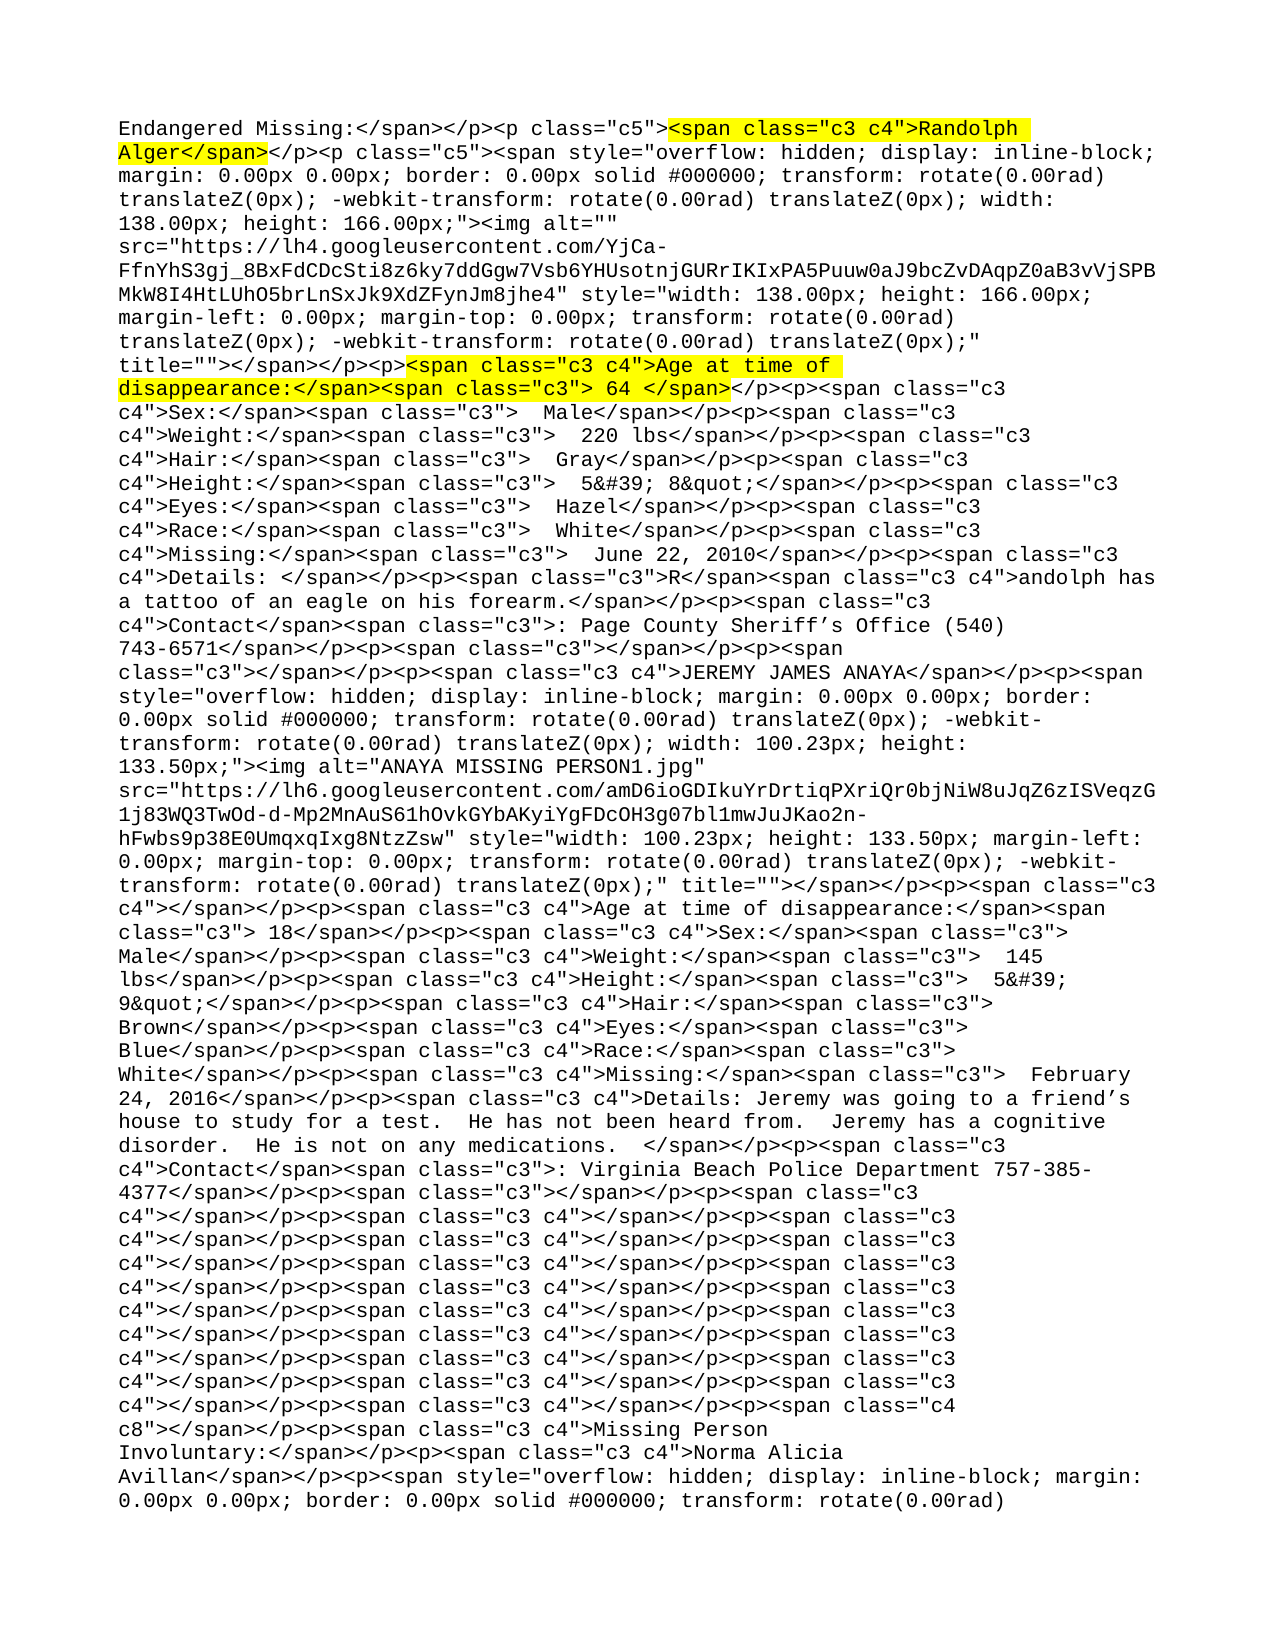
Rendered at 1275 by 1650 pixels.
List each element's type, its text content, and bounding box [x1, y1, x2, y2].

text Endangered Missing:</span></p><p class="c5"><span class="c3 c4">Randolph Alger</span></p><p class="c5"><span style="overflow: hidden; display: inline-block; margin: 0.00px 0.00px; border: 0.00px solid #000000; transform: rotate(0.00rad) translateZ(0px); -webkit-transform: rotate(0.00rad) translateZ(0px); width: 138.00px; height: 166.00px;"><img alt="" src="https://lh4.googleusercontent.com/YjCa-FfnYhS3gj_8BxFdCDcSti8z6ky7ddGgw7Vsb6YHUsotnjGURrIKIxPA5Puuw0aJ9bcZvDAqpZ0aB3vVjSPBMkW8I4HtLUhO5brLnSxJk9XdZFynJm8jhe4" style="width: 138.00px; height: 166.00px; margin-left: 0.00px; margin-top: 0.00px; transform: rotate(0.00rad) translateZ(0px); -webkit-transform: rotate(0.00rad) translateZ(0px);" title=""></span></p><p><span class="c3 c4">Age at time of disappearance:</span><span class="c3"> 64 </span></p><p><span class="c3 c4">Sex:</span><span class="c3"> Male</span></p><p><span class="c3 c4">Weight:</span><span class="c3"> 220 lbs</span></p><p><span class="c3 c4">Hair:</span><span class="c3"> Gray</span></p><p><span class="c3 c4">Height:</span><span class="c3"> 5&#39; 8&quot;</span></p><p><span class="c3 c4">Eyes:</span><span class="c3"> Hazel</span></p><p><span class="c3 c4">Race:</span><span class="c3"> White</span></p><p><span class="c3 c4">Missing:</span><span class="c3"> June 22, 2010</span></p><p><span class="c3 c4">Details: </span></p><p><span class="c3">R</span><span class="c3 c4">andolph has a tattoo of an eagle on his forearm.</span></p><p><span class="c3 c4">Contact</span><span class="c3">: Page County Sheriff’s Office (540) 743-6571</span></p><p><span class="c3"></span></p><p><span class="c3"></span></p><p><span class="c3 c4">JEREMY JAMES ANAYA</span></p><p><span style="overflow: hidden; display: inline-block; margin: 0.00px 0.00px; border: 0.00px solid #000000; transform: rotate(0.00rad) translateZ(0px); -webkit-transform: rotate(0.00rad) translateZ(0px); width: 100.23px; height: 133.50px;"><img alt="ANAYA MISSING PERSON1.jpg" src="https://lh6.googleusercontent.com/amD6ioGDIkuYrDrtiqPXriQr0bjNiW8uJqZ6zISVeqzG1j83WQ3TwOd-d-Mp2MnAuS61hOvkGYbAKyiYgFDcOH3g07bl1mwJuJKao2n-hFwbs9p38E0UmqxqIxg8NtzZsw" style="width: 100.23px; height: 133.50px; margin-left: 0.00px; margin-top: 0.00px; transform: rotate(0.00rad) translateZ(0px); -webkit-transform: rotate(0.00rad) translateZ(0px);" title=""></span></p><p><span class="c3 c4"></span></p><p><span class="c3 c4">Age at time of disappearance:</span><span class="c3"> 18</span></p><p><span class="c3 c4">Sex:</span><span class="c3"> Male</span></p><p><span class="c3 c4">Weight:</span><span class="c3"> 145 lbs</span></p><p><span class="c3 c4">Height:</span><span class="c3"> 5&#39; 9&quot;</span></p><p><span class="c3 c4">Hair:</span><span class="c3"> Brown</span></p><p><span class="c3 c4">Eyes:</span><span class="c3"> Blue</span></p><p><span class="c3 c4">Race:</span><span class="c3"> White</span></p><p><span class="c3 c4">Missing:</span><span class="c3"> February 24, 2016</span></p><p><span class="c3 c4">Details: Jeremy was going to a friend’s house to study for a test. He has not been heard from. Jeremy has a cognitive disorder. He is not on any medications. </span></p><p><span class="c3 c4">Contact</span><span class="c3">: Virginia Beach Police Department 757-385-4377</span></p><p><span class="c3"></span></p><p><span class="c3 c4"></span></p><p><span class="c3 c4"></span></p><p><span class="c3 c4"></span></p><p><span class="c3 c4"></span></p><p><span class="c3 c4"></span></p><p><span class="c3 c4"></span></p><p><span class="c3 c4"></span></p><p><span class="c3 c4"></span></p><p><span class="c3 c4"></span></p><p><span class="c3 c4"></span></p><p><span class="c3 c4"></span></p><p><span class="c3 c4"></span></p><p><span class="c3 c4"></span></p><p><span class="c3 c4"></span></p><p><span class="c3 c4"></span></p><p><span class="c3 c4"></span></p><p><span class="c3 c4"></span></p><p><span class="c3 c4"></span></p><p><span class="c4 c8"></span></p><p><span class="c3 c4">Missing Person Involuntary:</span></p><p><span class="c3 c4">Norma Alicia Avillan</span></p><p><span style="overflow: hidden; display: inline-block; margin: 0.00px 0.00px; border: 0.00px solid #000000; transform: rotate(0.00rad) [118, 118, 1157, 1513]
